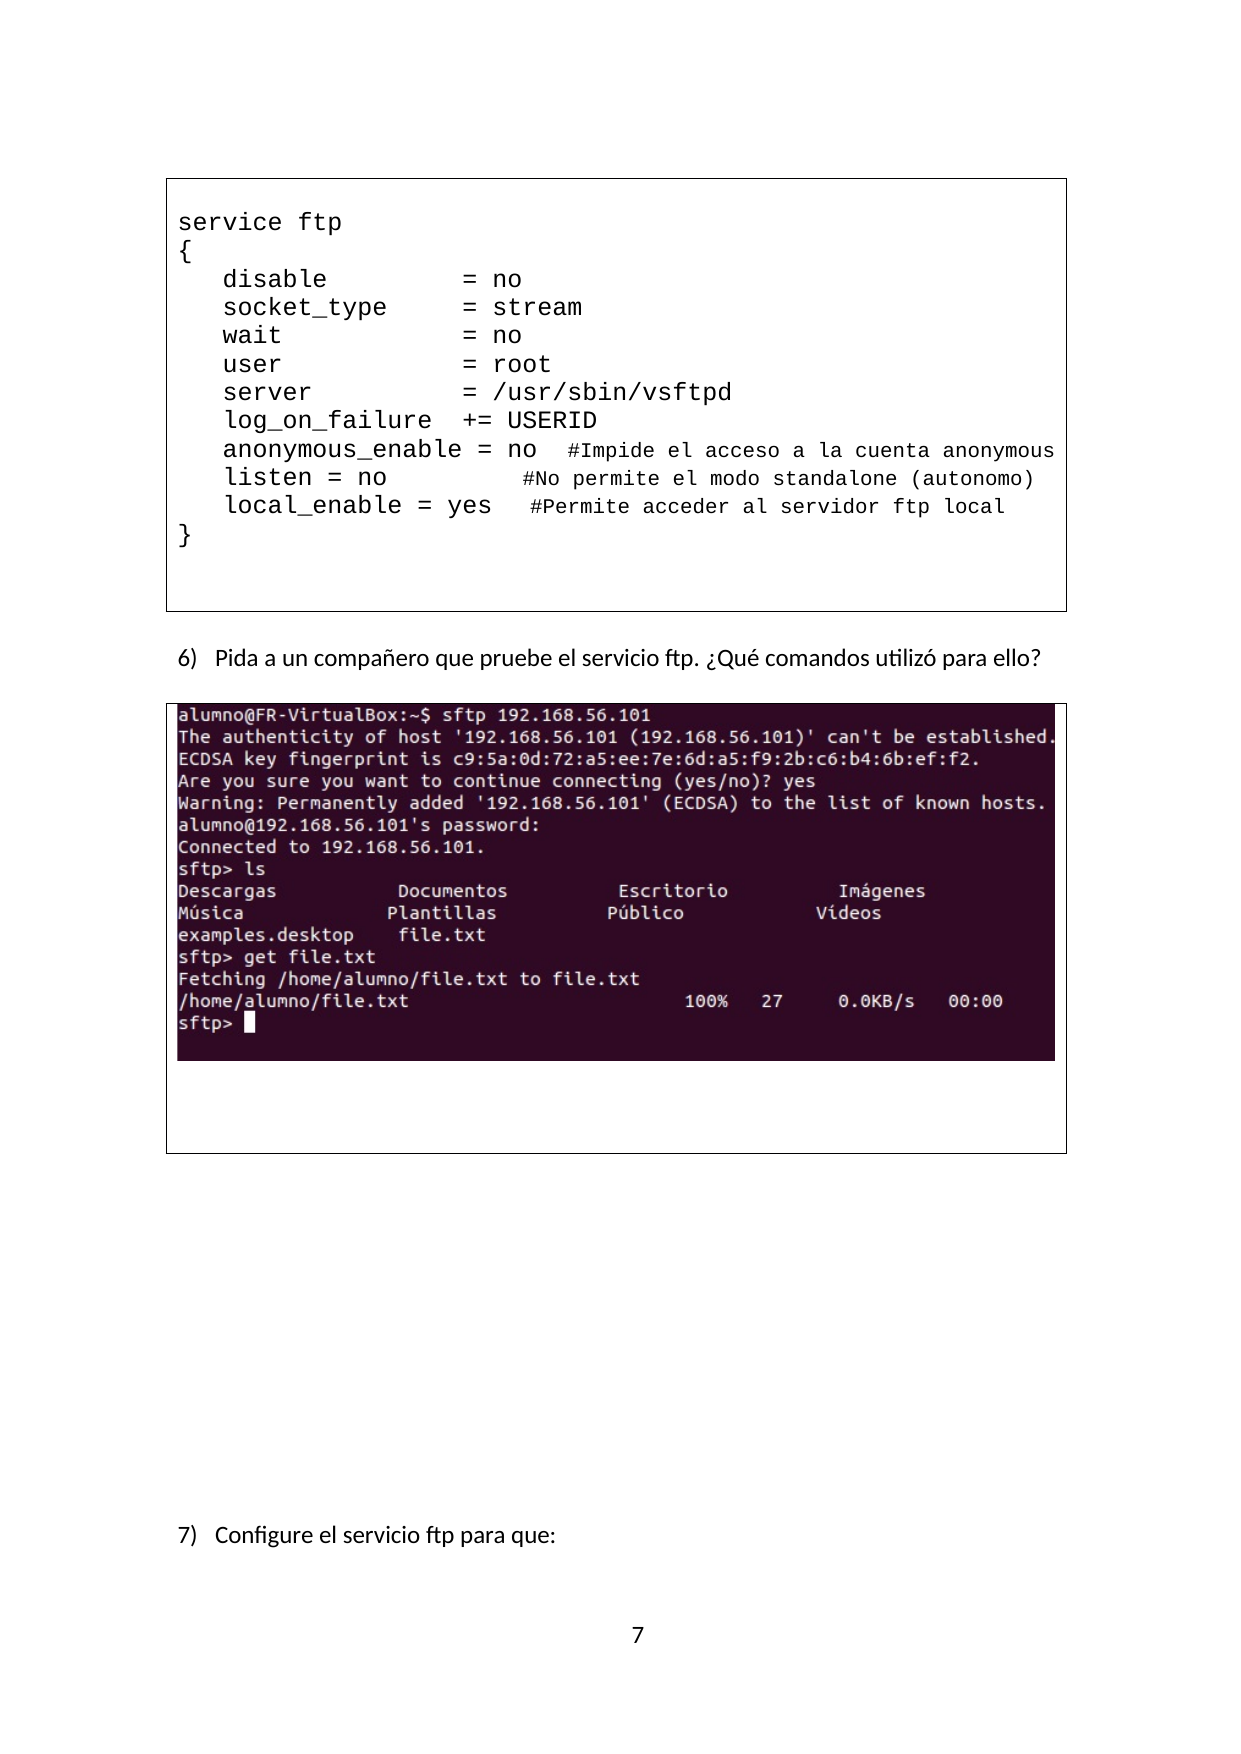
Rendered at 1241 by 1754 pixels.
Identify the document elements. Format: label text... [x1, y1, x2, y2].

list Pida a un compañero que pruebe el servicio ftp. ¿Qué comandos utilizó para ello? [177, 642, 1063, 673]
picture [177, 704, 1055, 1061]
list Configure el servicio ftp para que: [177, 1520, 1063, 1550]
table_header service ftp { disable = no socket_type = stream wait = no user = root server = /usr/sbin/vsftpd log_on_failure += USERID anonymous_enable = no #Impide el acceso a la cuenta anonymous listen = no #No permite el modo standalone (autonomo) local_enable = yes #Permite acceder al servidor ftp local } [167, 179, 1066, 611]
table_header [167, 704, 1066, 1152]
